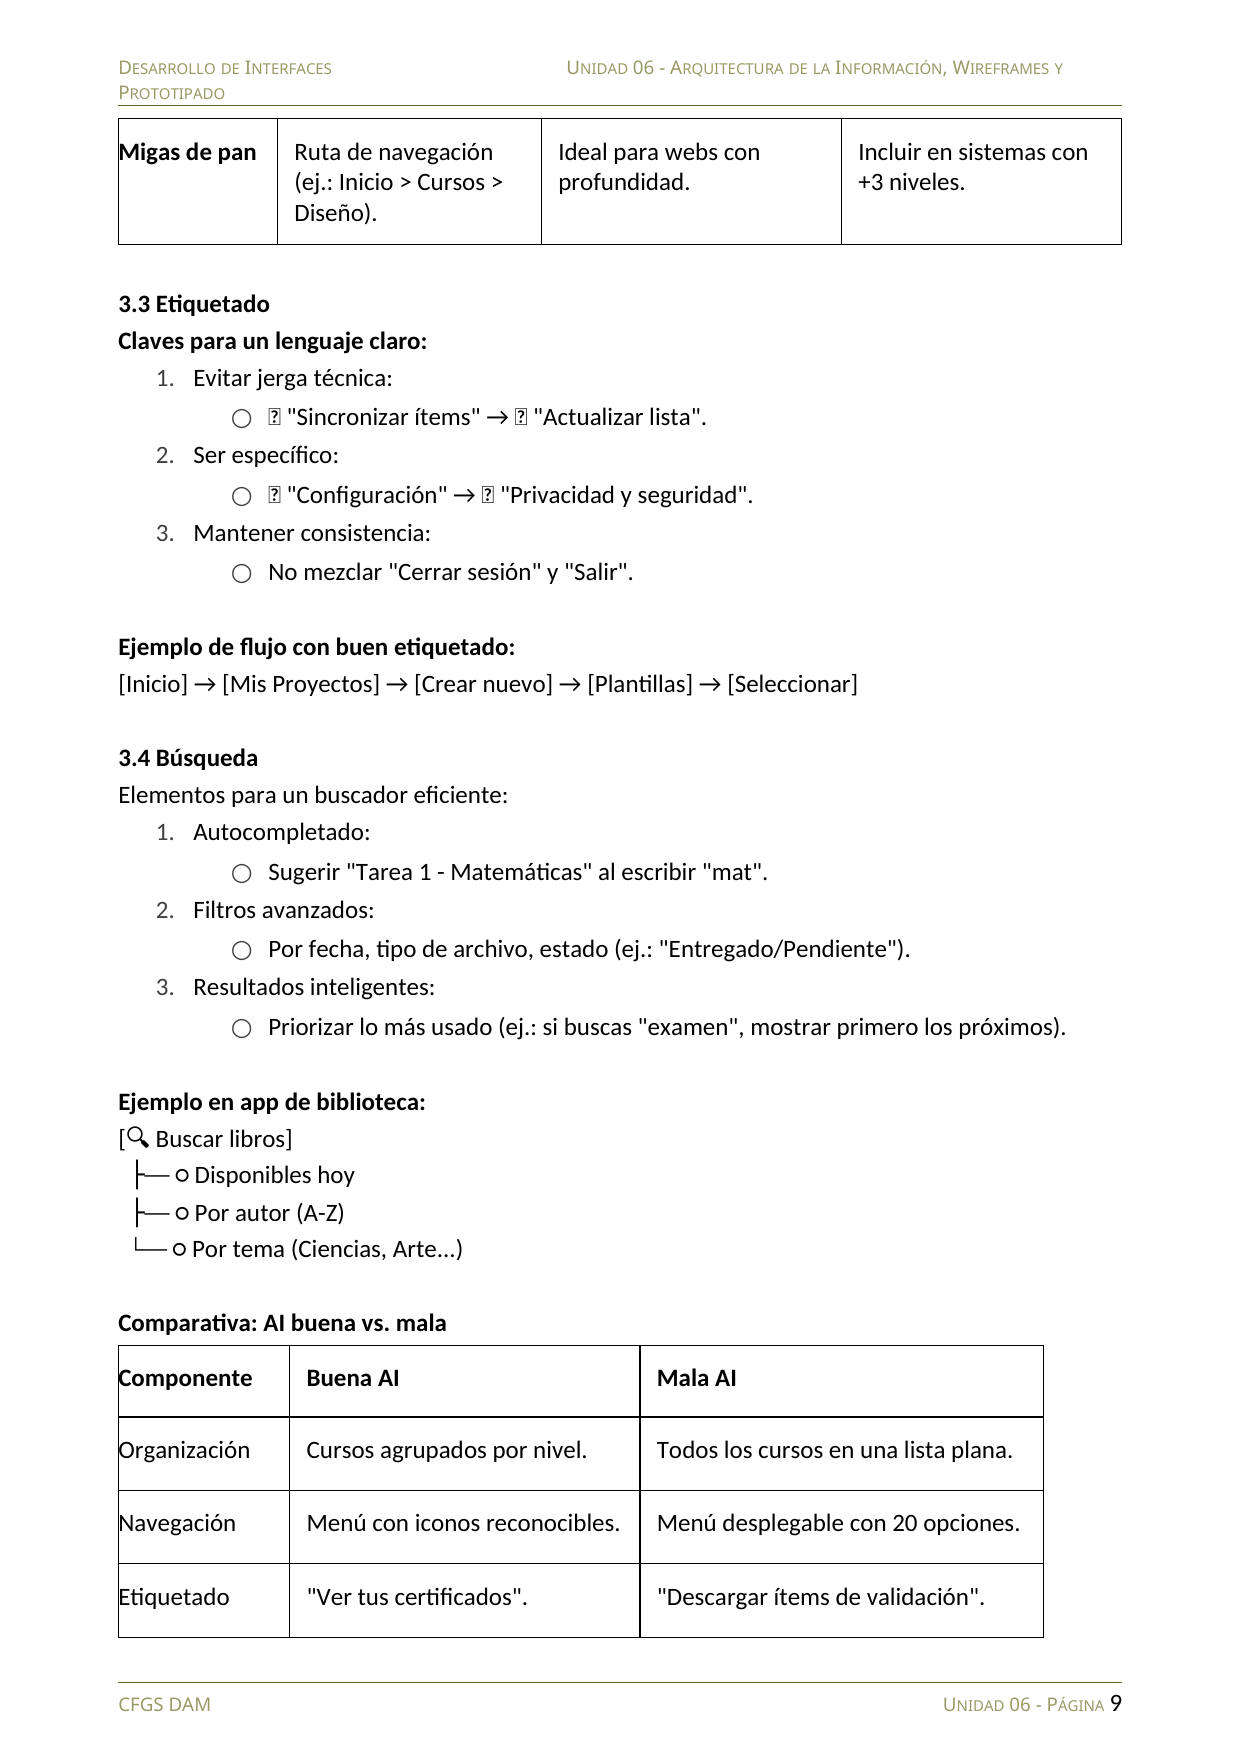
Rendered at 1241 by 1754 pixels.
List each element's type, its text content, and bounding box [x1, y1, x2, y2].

list Evitar jerga técnica: [156, 362, 1122, 392]
list ❌ "Configuración" → ✅ "Privacidad y seguridad". [231, 476, 1122, 510]
table_header Buena AI [290, 1346, 639, 1416]
list Resultados inteligentes: [156, 971, 1122, 1002]
table_cell Incluir en sistemas con +3 niveles. [842, 119, 1121, 244]
list Priorizar lo más usado (ej.: si buscas "examen", mostrar primero los próximos). [231, 1008, 1122, 1042]
text Ejemplo de flujo con buen etiquetado: [118, 631, 1122, 662]
list Por fecha, tipo de archivo, estado (ej.: "Entregado/Pendiente"). [231, 931, 1122, 965]
table_cell Menú desplegable con 20 opciones. [641, 1491, 1043, 1563]
text Elementos para un buscador eficiente: [118, 779, 1122, 810]
text [Inicio] → [Mis Proyectos] → [Crear nuevo] → [Plantillas] → [Seleccionar] [118, 668, 1122, 699]
list Sugerir "Tarea 1 - Matemáticas" al escribir "mat". [231, 853, 1122, 887]
table_header Componente [119, 1346, 289, 1416]
list Ser específico: [156, 439, 1122, 470]
list Mantener consistencia: [156, 517, 1122, 547]
table_cell Migas de pan [119, 119, 277, 244]
table_cell Ideal para webs con profundidad. [542, 119, 841, 244]
table_header Mala AI [641, 1346, 1043, 1416]
text ├── ○ Por autor (A-Z) [118, 1197, 1122, 1227]
text 3.4 Búsqueda [118, 742, 1122, 773]
table_cell Menú con iconos reconocibles. [290, 1491, 639, 1563]
list No mezclar "Cerrar sesión" y "Salir". [231, 554, 1122, 588]
text Comparativa: AI buena vs. mala [118, 1308, 1122, 1338]
table_cell Todos los cursos en una lista plana. [641, 1418, 1043, 1490]
text Ejemplo en app de biblioteca: [118, 1086, 1122, 1116]
text 3.3 Etiquetado [118, 288, 1122, 318]
table_cell Ruta de navegación (ej.: Inicio > Cursos > Diseño). [278, 119, 541, 244]
text └── ○ Por tema (Ciencias, Arte...) [118, 1234, 1122, 1264]
list Autocompletado: [156, 816, 1122, 847]
table_cell Etiquetado [119, 1564, 289, 1637]
list ❌ "Sincronizar ítems" → ✅ "Actualizar lista". [231, 399, 1122, 433]
table_cell "Descargar ítems de validación". [641, 1564, 1043, 1637]
table_cell Navegación [119, 1491, 289, 1563]
table_cell "Ver tus certificados". [290, 1564, 639, 1637]
table_cell Organización [119, 1418, 289, 1490]
table_cell Cursos agrupados por nivel. [290, 1418, 639, 1490]
list Filtros avanzados: [156, 894, 1122, 924]
text ├── ○ Disponibles hoy [118, 1160, 1122, 1190]
text Claves para un lenguaje claro: [118, 325, 1122, 355]
text [🔍 Buscar libros] [118, 1123, 1122, 1153]
